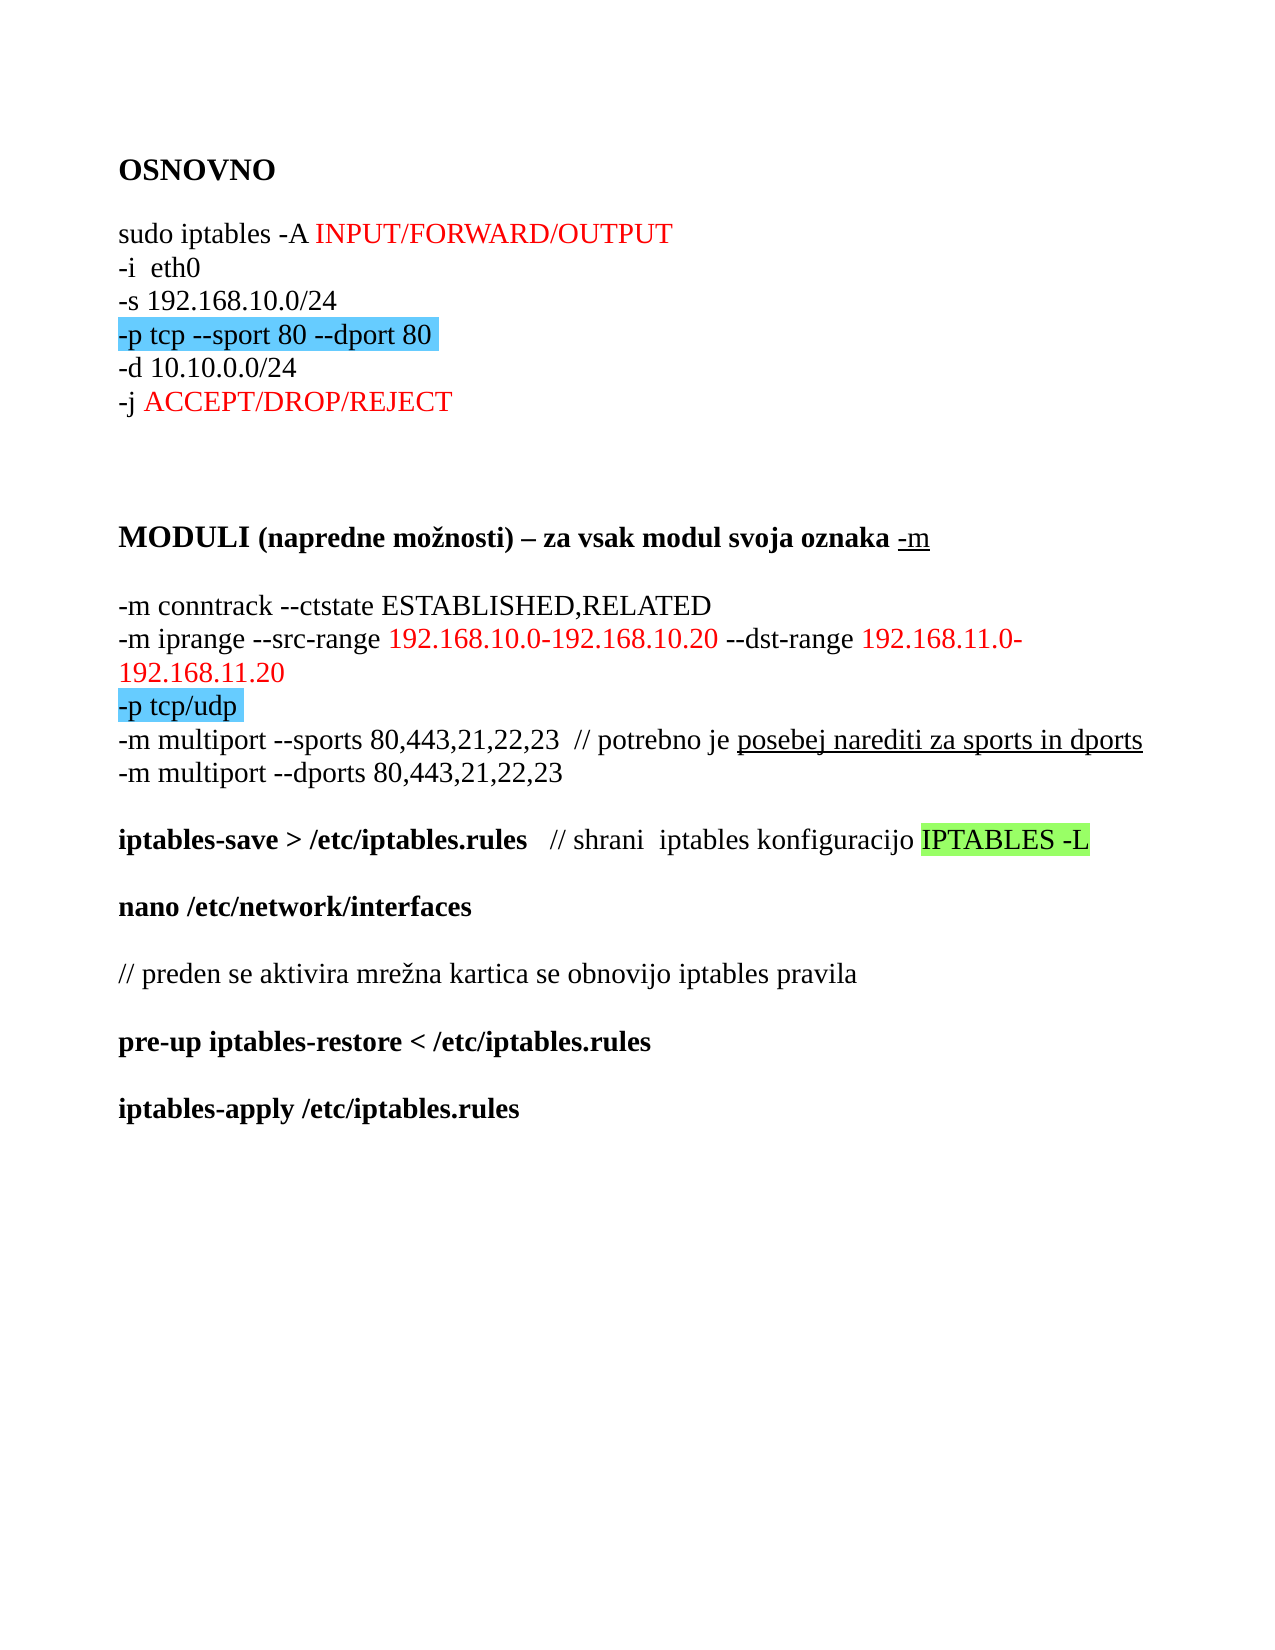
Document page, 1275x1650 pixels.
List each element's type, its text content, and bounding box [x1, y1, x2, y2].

text -j ACCEPT/DROP/REJECT [118, 384, 1157, 418]
text -m conntrack --ctstate ESTABLISHED,RELATED [118, 588, 1157, 621]
text sudo iptables -A INPUT/FORWARD/OUTPUT [118, 216, 1157, 250]
text pre-up iptables-restore < /etc/iptables.rules [118, 1024, 1157, 1057]
text OSNOVNO [118, 152, 1157, 188]
text // preden se aktivira mrežna kartica se obnovijo iptables pravila [118, 957, 1157, 990]
text -m iprange --src-range 192.168.10.0-192.168.10.20 --dst-range 192.168.11.0-192.168.11.20 [118, 621, 1157, 688]
text -m multiport --sports 80,443,21,22,23 // potrebno je posebej narediti za sports in dports [118, 722, 1157, 755]
text -p tcp --sport 80 --dport 80 [118, 317, 1157, 351]
text -d 10.10.0.0/24 [118, 351, 1157, 384]
text iptables-apply /etc/iptables.rules [118, 1091, 1157, 1124]
text -p tcp/udp [118, 688, 1157, 722]
text -i eth0 [118, 250, 1157, 283]
text iptables-save > /etc/iptables.rules // shrani iptables konfiguracijo IPTABLES -L [118, 822, 1157, 856]
text -s 192.168.10.0/24 [118, 283, 1157, 317]
text -m multiport --dports 80,443,21,22,23 [118, 755, 1157, 789]
text MODULI (napredne možnosti) – za vsak modul svoja oznaka -m [118, 518, 1157, 554]
text nano /etc/network/interfaces [118, 889, 1157, 923]
